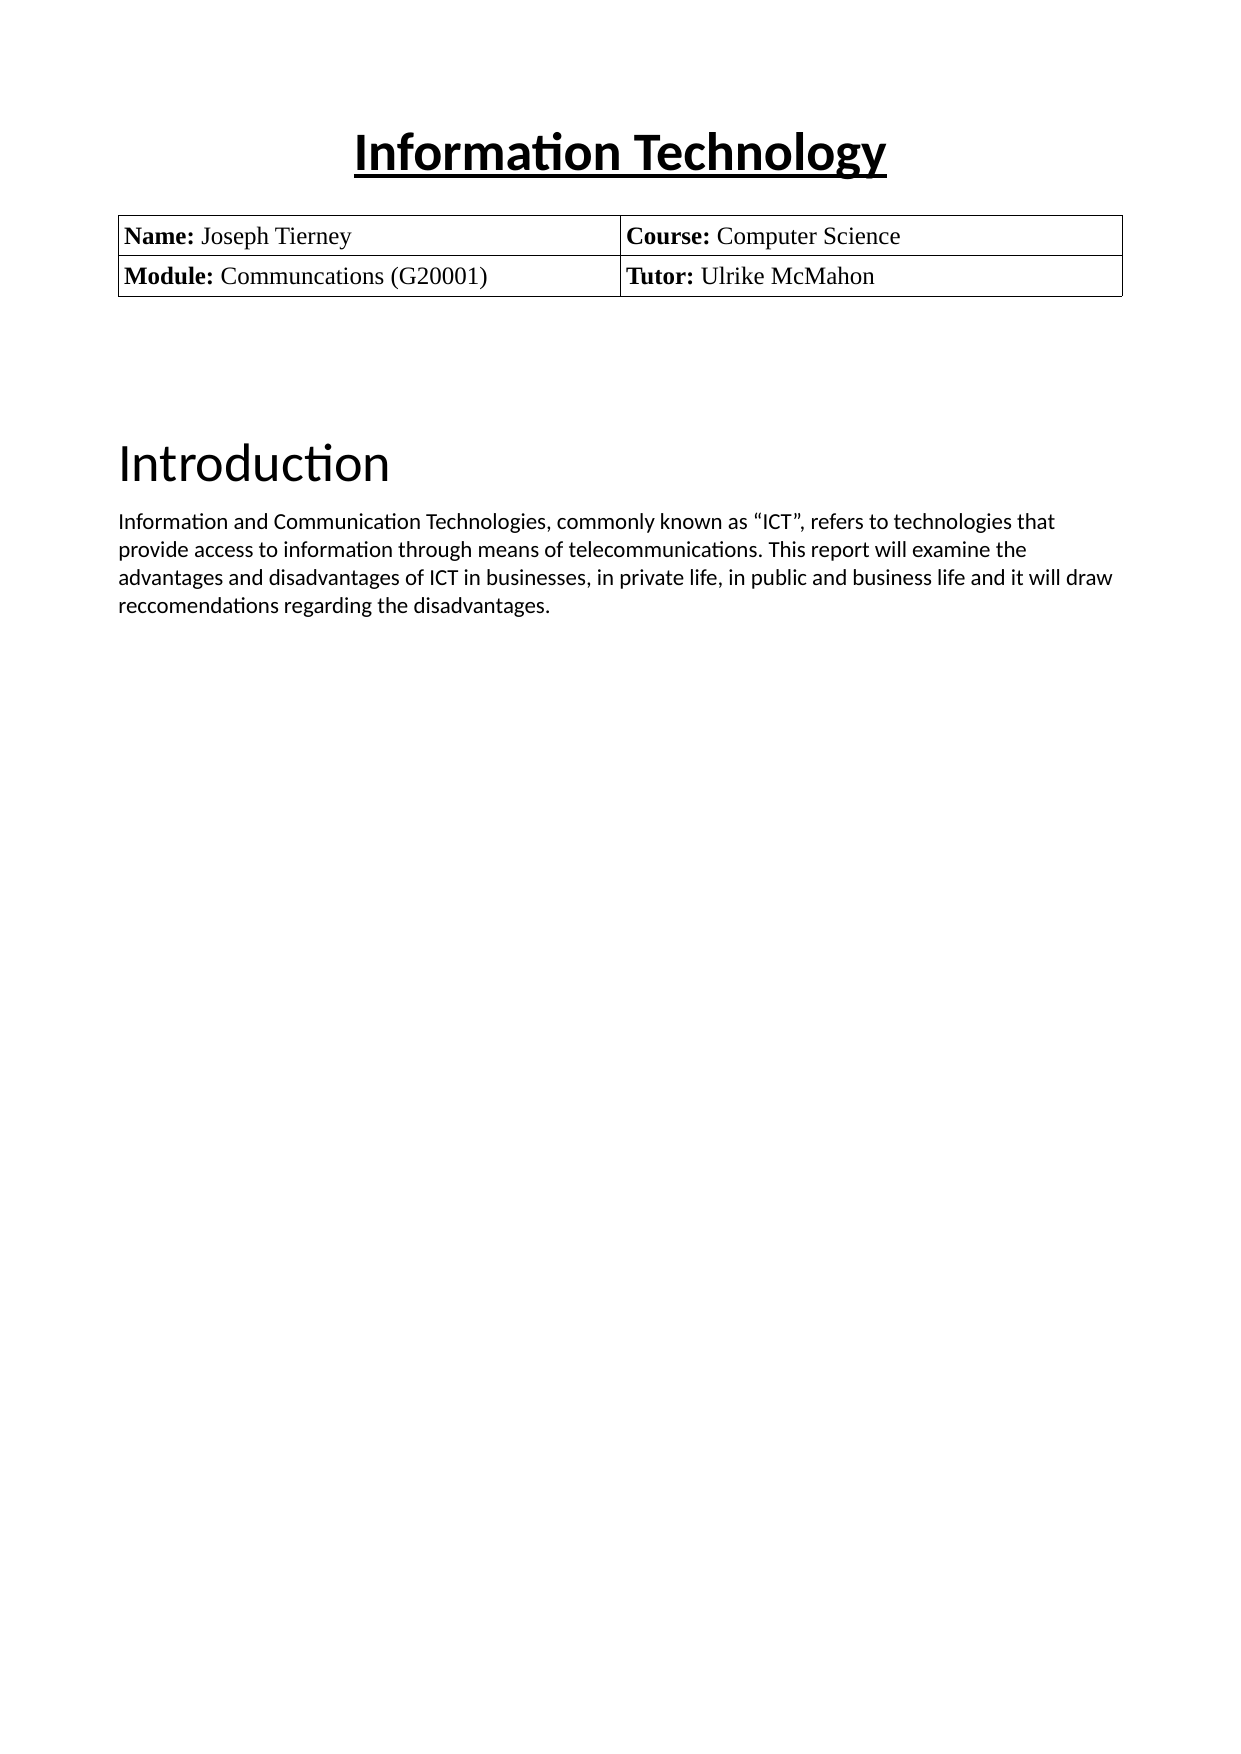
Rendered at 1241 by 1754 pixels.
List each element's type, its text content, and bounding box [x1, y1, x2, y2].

text Information and Communication Technologies, commonly known as “ICT”, refers to technologies that provide access to information through means of telecommunications. This report will examine the advantages and disadvantages of ICT in businesses, in private life, in public and business life and it will draw reccomendations regarding the disadvantages. [118, 507, 1122, 619]
subtitle Introduction [118, 428, 1122, 494]
text Information Technology [118, 118, 1122, 184]
table_header Name: Joseph Tierney [119, 216, 620, 255]
table_cell Module: Communcations (G20001) [119, 256, 620, 296]
table_cell Tutor: Ulrike McMahon [621, 256, 1122, 296]
table_header Course: Computer Science [621, 216, 1122, 255]
